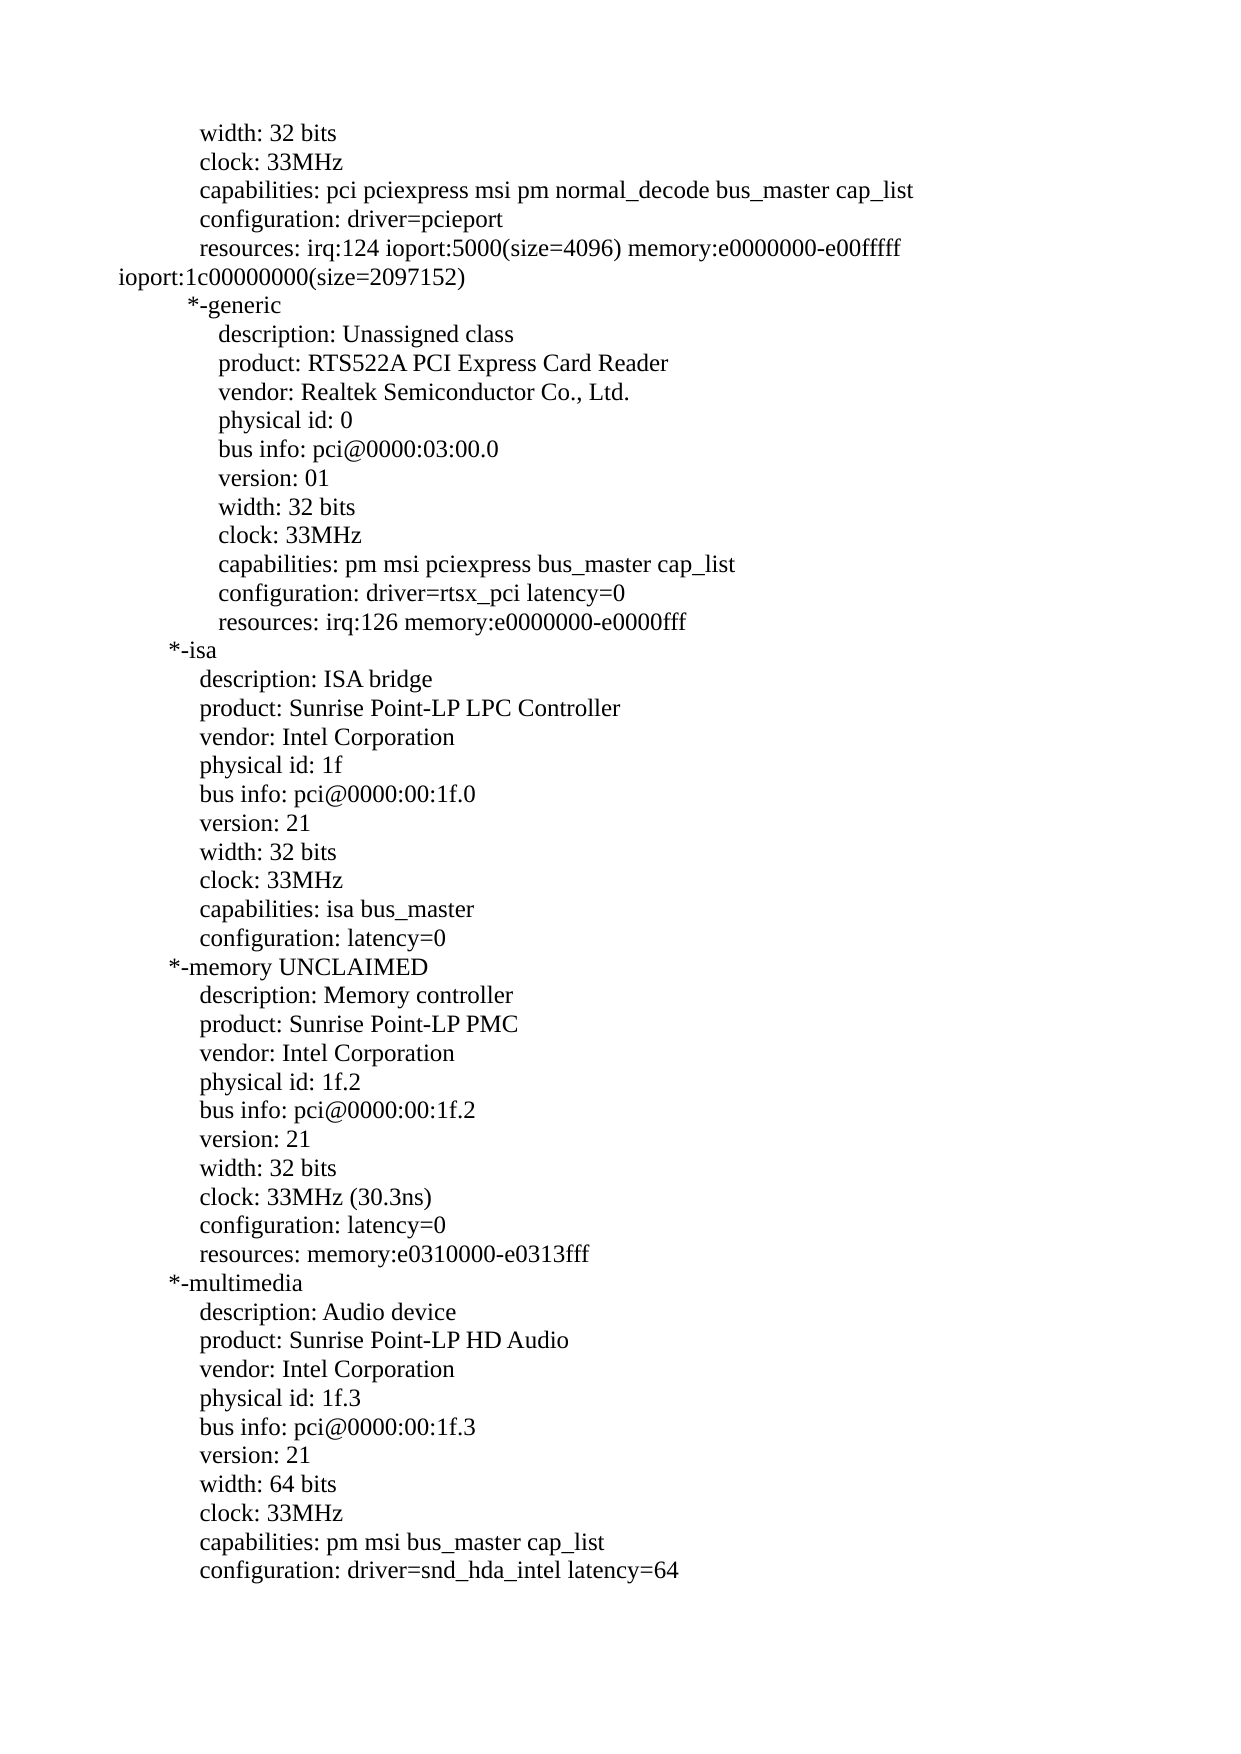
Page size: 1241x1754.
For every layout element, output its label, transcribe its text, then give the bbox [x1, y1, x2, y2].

text bus info: pci@0000:00:1f.3 [118, 1412, 1122, 1441]
text description: ISA bridge [118, 664, 1122, 693]
text bus info: pci@0000:00:1f.0 [118, 779, 1122, 808]
text product: RTS522A PCI Express Card Reader [118, 348, 1122, 377]
text configuration: driver=rtsx_pci latency=0 [118, 578, 1122, 607]
text width: 32 bits [118, 1153, 1122, 1182]
text capabilities: isa bus_master [118, 894, 1122, 923]
text physical id: 1f [118, 751, 1122, 779]
text bus info: pci@0000:03:00.0 [118, 434, 1122, 463]
text *-generic [118, 291, 1122, 319]
text physical id: 1f.3 [118, 1383, 1122, 1412]
text product: Sunrise Point-LP PMC [118, 1009, 1122, 1038]
text capabilities: pm msi bus_master cap_list [118, 1527, 1122, 1556]
text resources: irq:124 ioport:5000(size=4096) memory:e0000000-e00fffff ioport:1c00000000(size=2097152) [118, 233, 1122, 291]
text bus info: pci@0000:00:1f.2 [118, 1096, 1122, 1124]
text description: Unassigned class [118, 319, 1122, 348]
text capabilities: pm msi pciexpress bus_master cap_list [118, 549, 1122, 578]
text configuration: latency=0 [118, 1211, 1122, 1239]
text clock: 33MHz [118, 521, 1122, 549]
text clock: 33MHz (30.3ns) [118, 1182, 1122, 1211]
text *-memory UNCLAIMED [118, 952, 1122, 981]
text configuration: driver=pcieport [118, 204, 1122, 233]
text configuration: latency=0 [118, 923, 1122, 952]
text physical id: 1f.2 [118, 1067, 1122, 1096]
text capabilities: pci pciexpress msi pm normal_decode bus_master cap_list [118, 176, 1122, 204]
text description: Audio device [118, 1297, 1122, 1326]
text clock: 33MHz [118, 147, 1122, 176]
text width: 32 bits [118, 492, 1122, 521]
text width: 64 bits [118, 1469, 1122, 1498]
text version: 01 [118, 463, 1122, 492]
text vendor: Intel Corporation [118, 1038, 1122, 1067]
text *-isa [118, 636, 1122, 664]
text version: 21 [118, 1441, 1122, 1469]
text vendor: Intel Corporation [118, 1354, 1122, 1383]
text version: 21 [118, 1124, 1122, 1153]
text product: Sunrise Point-LP HD Audio [118, 1326, 1122, 1354]
text physical id: 0 [118, 406, 1122, 434]
text vendor: Realtek Semiconductor Co., Ltd. [118, 377, 1122, 406]
text resources: irq:126 memory:e0000000-e0000fff [118, 607, 1122, 636]
text description: Memory controller [118, 981, 1122, 1009]
text width: 32 bits [118, 837, 1122, 866]
text resources: memory:e0310000-e0313fff [118, 1239, 1122, 1268]
text product: Sunrise Point-LP LPC Controller [118, 693, 1122, 722]
text clock: 33MHz [118, 1498, 1122, 1527]
text width: 32 bits [118, 118, 1122, 147]
text configuration: driver=snd_hda_intel latency=64 [118, 1556, 1122, 1584]
text vendor: Intel Corporation [118, 722, 1122, 751]
text clock: 33MHz [118, 866, 1122, 894]
text *-multimedia [118, 1268, 1122, 1297]
text version: 21 [118, 808, 1122, 837]
